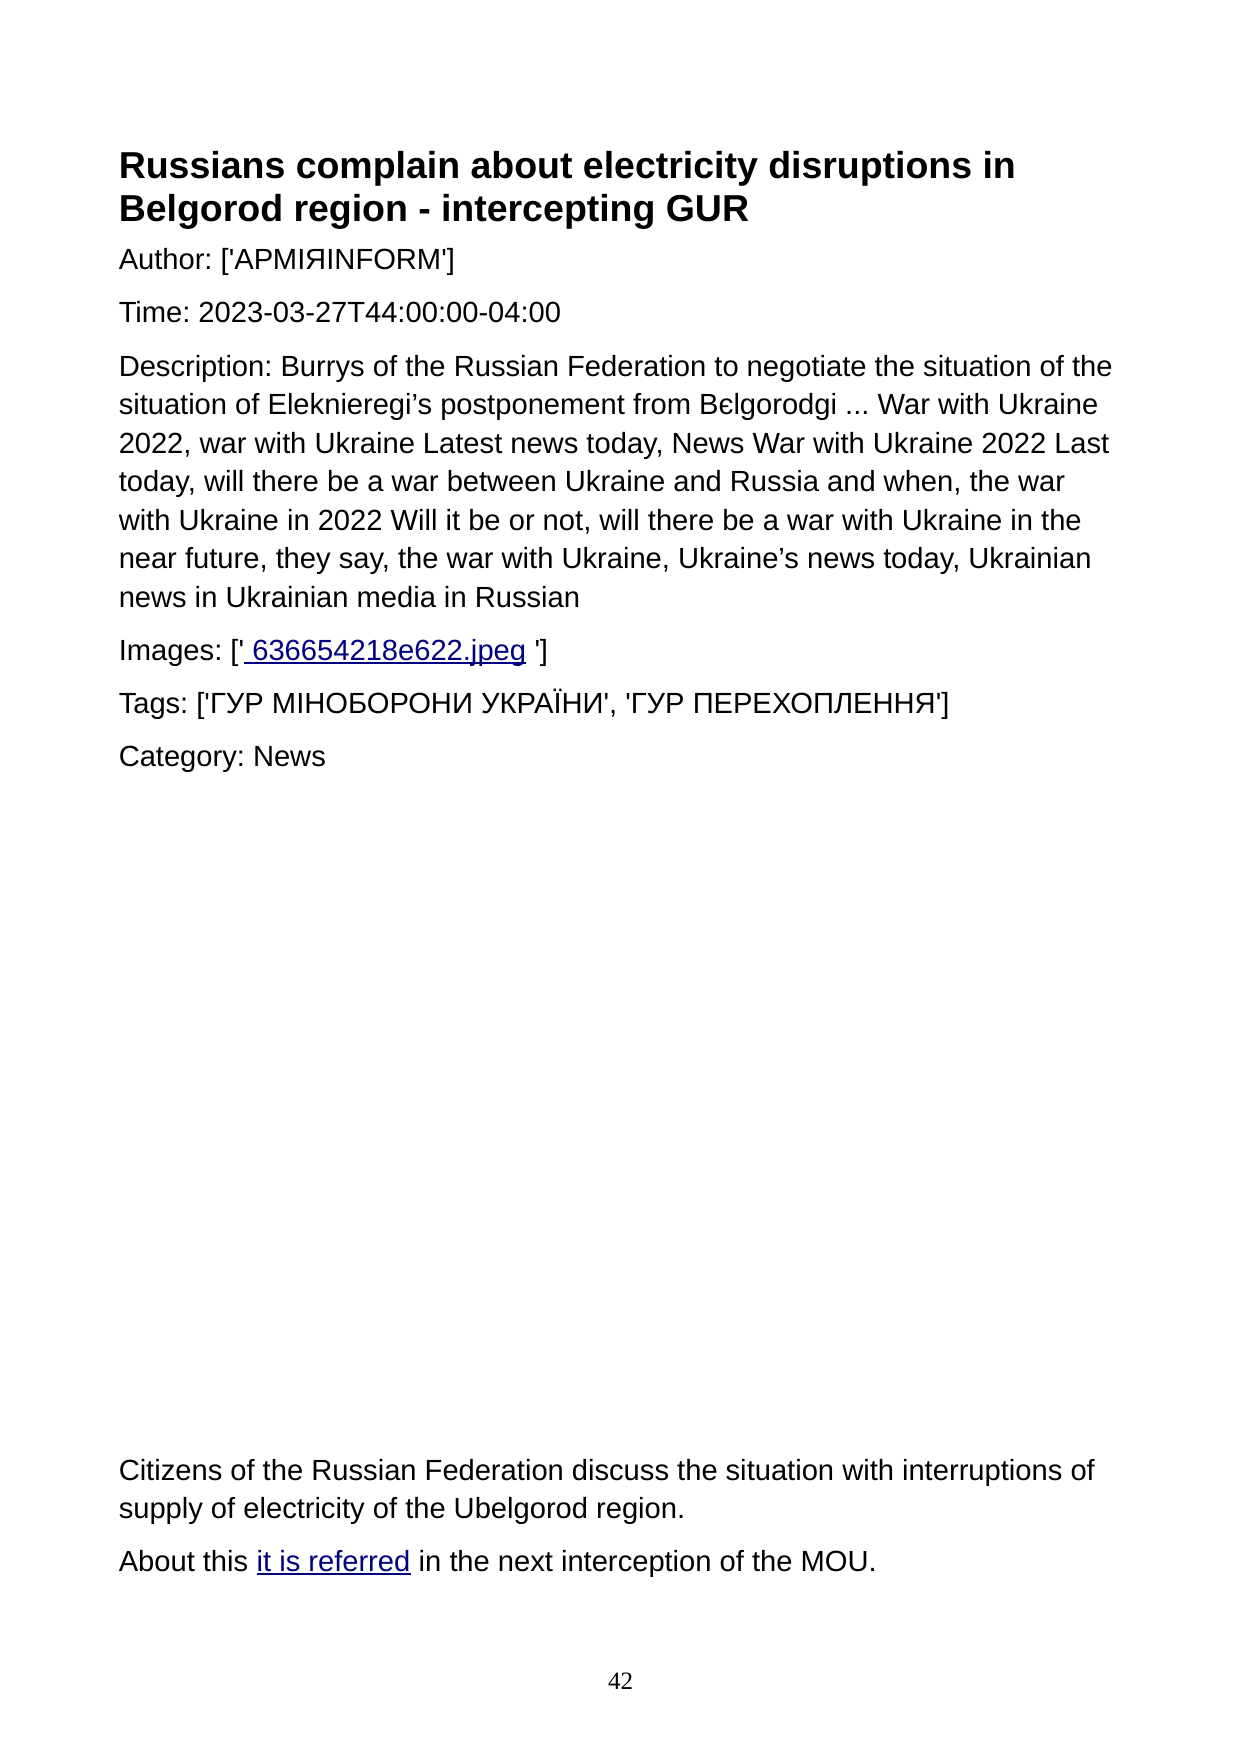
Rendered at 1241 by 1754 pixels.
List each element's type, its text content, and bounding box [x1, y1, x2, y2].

text Citizens of the Russian Federation discuss the situation with interruptions of supply of electricity of the Ubelgorod region. [118, 792, 1122, 1524]
text Time: 2023-03-27T44:00:00-04:00 [118, 295, 1122, 329]
text Author: ['АРМІЯINFORM'] [118, 242, 1122, 276]
text About this it is referred in the next interception of the MOU. [118, 1544, 1122, 1578]
text Category: News [118, 739, 1122, 773]
text Description: Burrys of the Russian Federation to negotiate the situation of the situation of Eleknieregi’s postponement from Bєlgorodgi ... War with Ukraine 2022, war with Ukraine Latest news today, News War with Ukraine 2022 Last today, will there be a war between Ukraine and Russia and when, the war with Ukraine in 2022 Will it be or not, will there be a war with Ukraine in the near future, they say, the war with Ukraine, Ukraine’s news today, Ukrainian news in Ukrainian media in Russian [118, 348, 1122, 613]
subtitle Russians complain about electricity disruptions in Belgorod region - intercepting GUR [118, 143, 1122, 230]
text Images: [' 636654218e622.jpeg '] [118, 633, 1122, 666]
text Tags: ['ГУР МІНОБОРОНИ УКРАЇНИ', 'ГУР ПЕРЕХОПЛЕННЯ'] [118, 686, 1122, 719]
